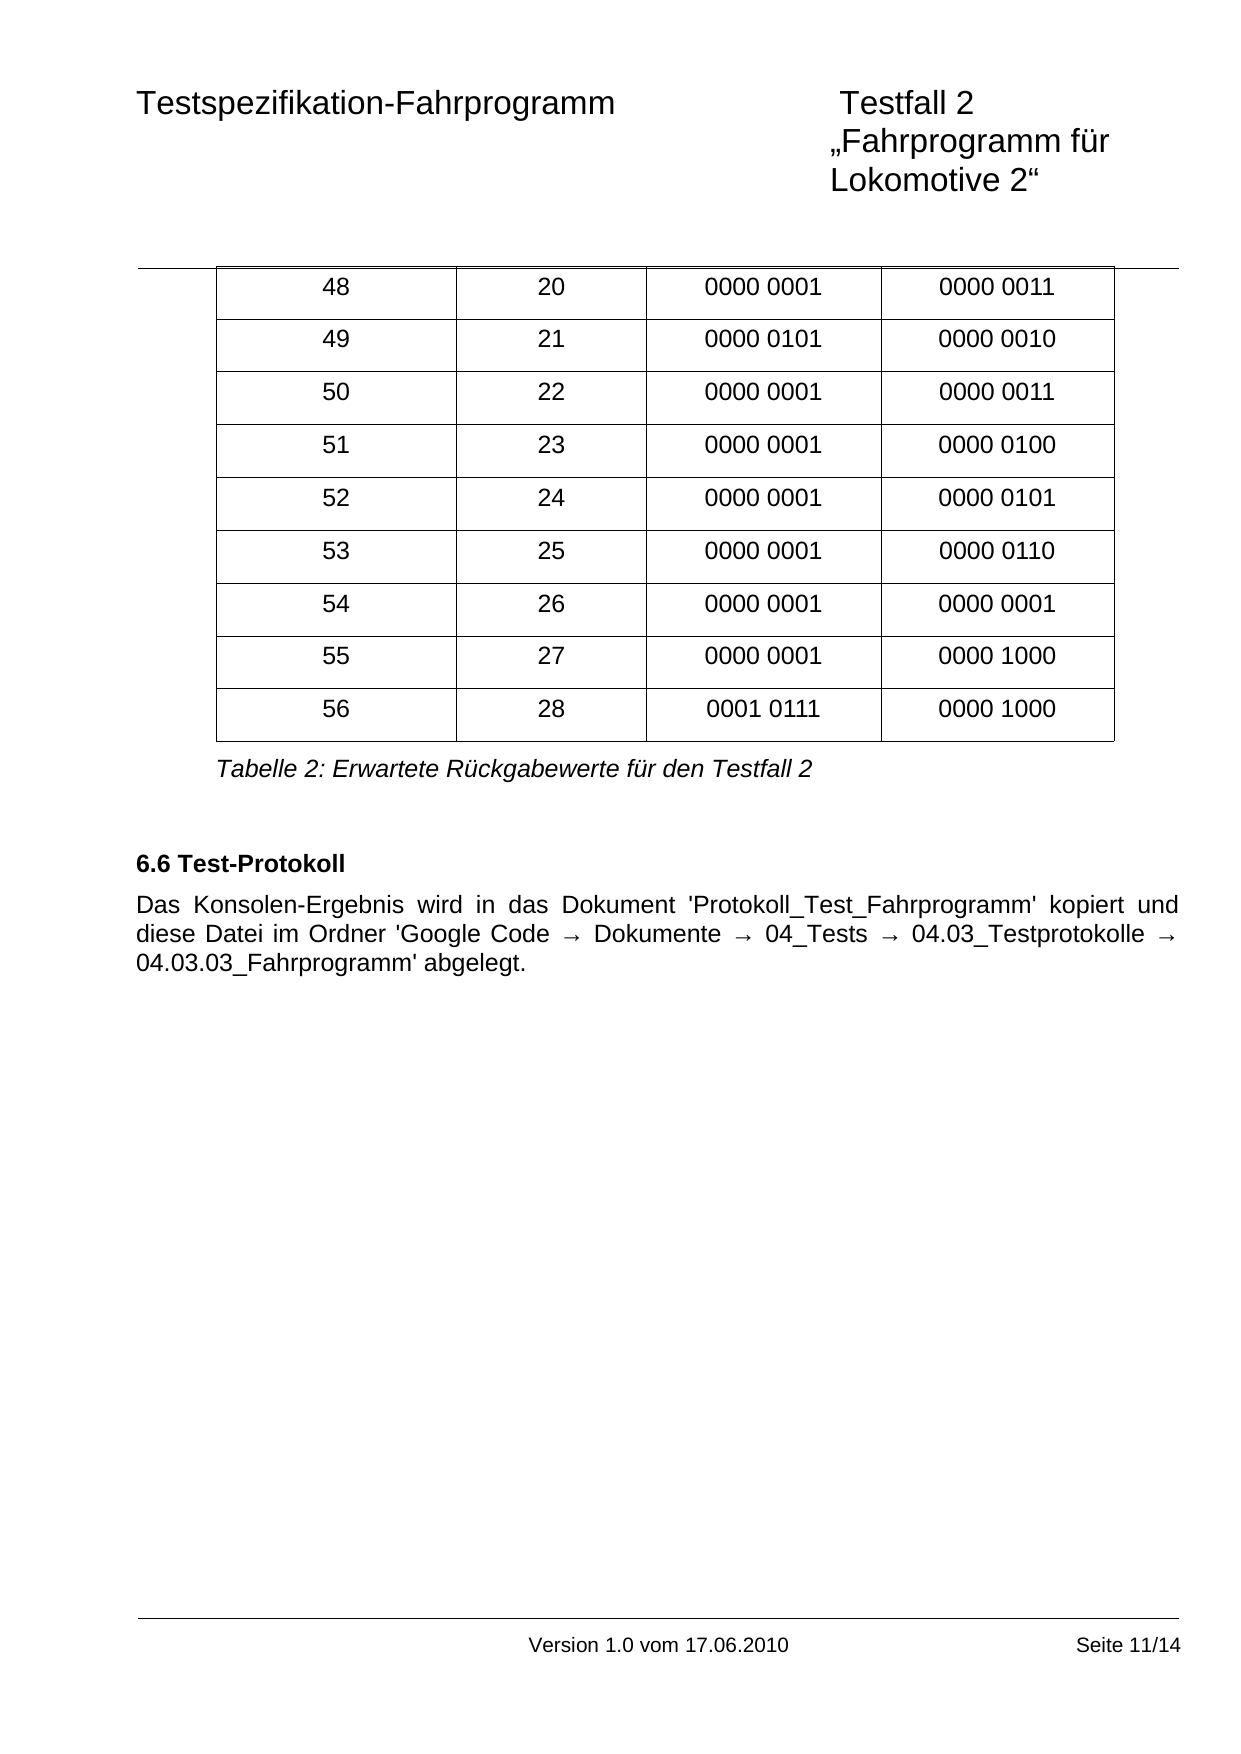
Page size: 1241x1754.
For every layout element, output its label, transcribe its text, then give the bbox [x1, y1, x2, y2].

table_cell 0000 0001 [647, 372, 881, 424]
table_cell 55 [217, 637, 456, 688]
table_cell 49 [217, 320, 456, 371]
table_cell 50 [217, 372, 456, 424]
table_cell 21 [457, 320, 646, 371]
table_cell 0000 0011 [882, 372, 1114, 424]
table_cell 0000 0001 [647, 425, 881, 477]
subtitle Test-Protokoll [136, 849, 1181, 877]
table_cell 0000 0001 [647, 478, 881, 530]
table_cell 22 [457, 372, 646, 424]
table_cell 0000 0010 [882, 320, 1114, 371]
table_cell 0000 0001 [882, 584, 1114, 636]
table_cell 0000 0101 [882, 478, 1114, 530]
table_cell 20 [457, 289, 646, 319]
table_cell 0000 0100 [882, 425, 1114, 477]
table_cell 27 [457, 637, 646, 688]
table_cell 0000 0001 [647, 289, 881, 319]
table_cell 0000 0001 [647, 531, 881, 583]
table_cell 0001 0111 [647, 689, 881, 741]
table_cell 52 [217, 478, 456, 530]
table_cell 51 [217, 425, 456, 477]
table_cell 0000 1000 [882, 637, 1114, 688]
table_cell 48 [217, 289, 456, 319]
table_cell 25 [457, 531, 646, 583]
table_cell 24 [457, 478, 646, 530]
table_cell 23 [457, 425, 646, 477]
table_cell 54 [217, 584, 456, 636]
table_cell 56 [217, 689, 456, 741]
table_cell 53 [217, 531, 456, 583]
table_cell 0000 0011 [882, 289, 1114, 319]
table_cell 0000 0101 [647, 320, 881, 371]
table_cell 0000 0001 [647, 637, 881, 688]
text Das Konsolen-Ergebnis wird in das Dokument 'Protokoll_Test_Fahrprogramm' kopiert und diese Datei im Ordner 'Google Code → Dokumente → 04_Tests → 04.03_Testprotokolle → 04.03.03_Fahrprogramm' abgelegt. [136, 890, 1181, 976]
table_cell 26 [457, 584, 646, 636]
table_cell 0000 1000 [882, 689, 1114, 741]
text Tabelle 2: Erwartete Rückgabewerte für den Testfall 2 [215, 754, 1181, 782]
table_cell 0000 0110 [882, 531, 1114, 583]
table_cell 0000 0001 [647, 584, 881, 636]
table_cell 28 [457, 689, 646, 741]
